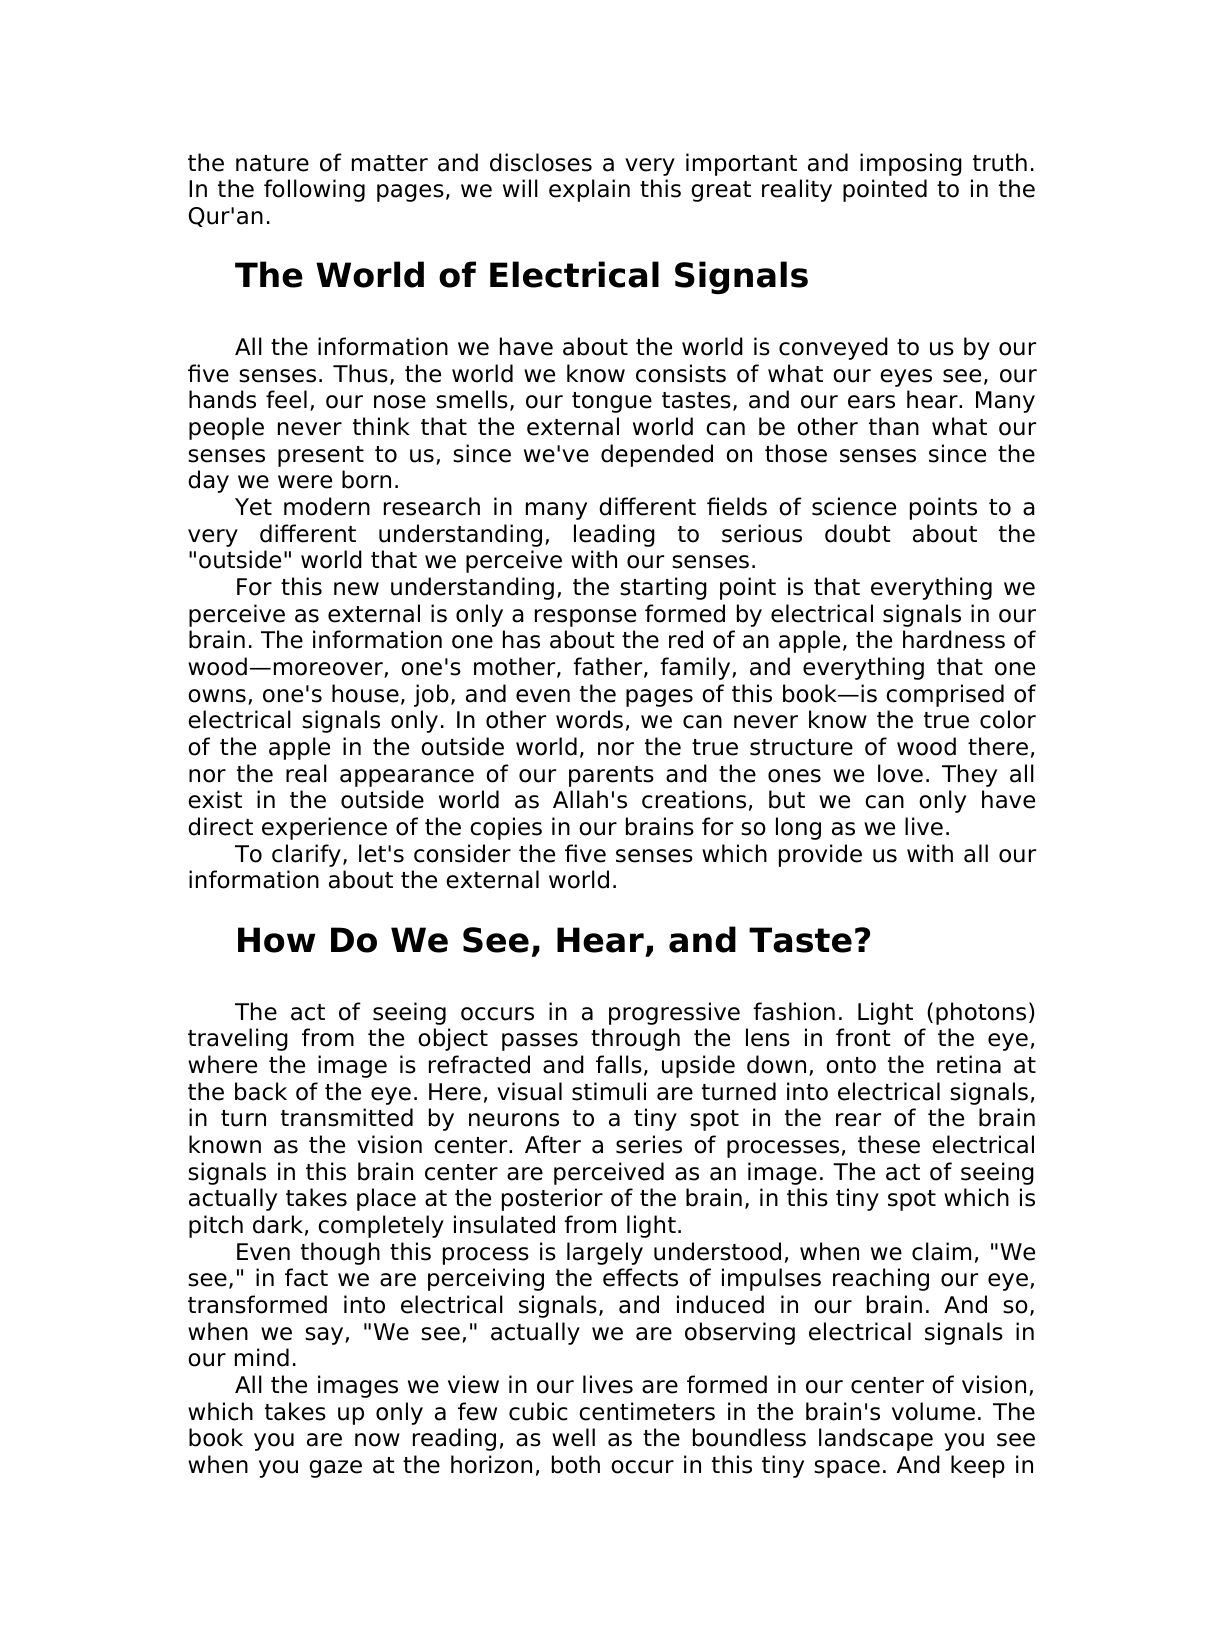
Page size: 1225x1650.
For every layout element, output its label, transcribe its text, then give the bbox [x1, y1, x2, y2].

text Even though this process is largely understood, when we claim, "We see," in fact we are perceiving the effects of impulses reaching our eye, transformed into electrical signals, and induced in our brain. And so, when we say, "We see," actually we are observing electrical signals in our mind. [187, 1239, 1037, 1372]
text the nature of matter and discloses a very important and imposing truth. In the following pages, we will explain this great reality pointed to in the Qur'an. [187, 150, 1037, 230]
text For this new understanding, the starting point is that everything we perceive as external is only a response formed by electrical signals in our brain. The information one has about the red of an apple, the hardness of wood—moreover, one's mother, father, family, and everything that one owns, one's house, job, and even the pages of this book—is comprised of electrical signals only. In other words, we can never know the true color of the apple in the outside world, nor the true structure of wood there, nor the real appearance of our parents and the ones we love. They all exist in the outside world as Allah's creations, but we can only have direct experience of the copies in our brains for so long as we live. [187, 574, 1037, 841]
text To clarify, let's consider the five senses which provide us with all our information about the external world. [187, 841, 1037, 894]
text The act of seeing occurs in a progressive fashion. Light (photons) traveling from the object passes through the lens in front of the eye, where the image is refracted and falls, upside down, onto the retina at the back of the eye. Here, visual stimuli are turned into electrical signals, in turn transmitted by neurons to a tiny spot in the rear of the brain known as the vision center. After a series of processes, these electrical signals in this brain center are perceived as an image. The act of seeing actually takes place at the posterior of the brain, in this tiny spot which is pitch dark, completely insulated from light. [187, 999, 1037, 1239]
text All the information we have about the world is conveyed to us by our five senses. Thus, the world we know consists of what our eyes see, our hands feel, our nose smells, our tongue tastes, and our ears hear. Many people never think that the external world can be other than what our senses present to us, since we've depended on those senses since the day we were born. [187, 334, 1037, 494]
text Yet modern research in many different fields of science points to a very different understanding, leading to serious doubt about the "outside" world that we perceive with our senses. [187, 494, 1037, 574]
text How Do We See, Hear, and Taste? [187, 921, 1037, 960]
text The World of Electrical Signals [187, 257, 1037, 296]
text All the images we view in our lives are formed in our center of vision, which takes up only a few cubic centimeters in the brain's volume. The book you are now reading, as well as the boundless landscape you see when you gaze at the horizon, both occur in this tiny space. And keep in [187, 1372, 1037, 1479]
